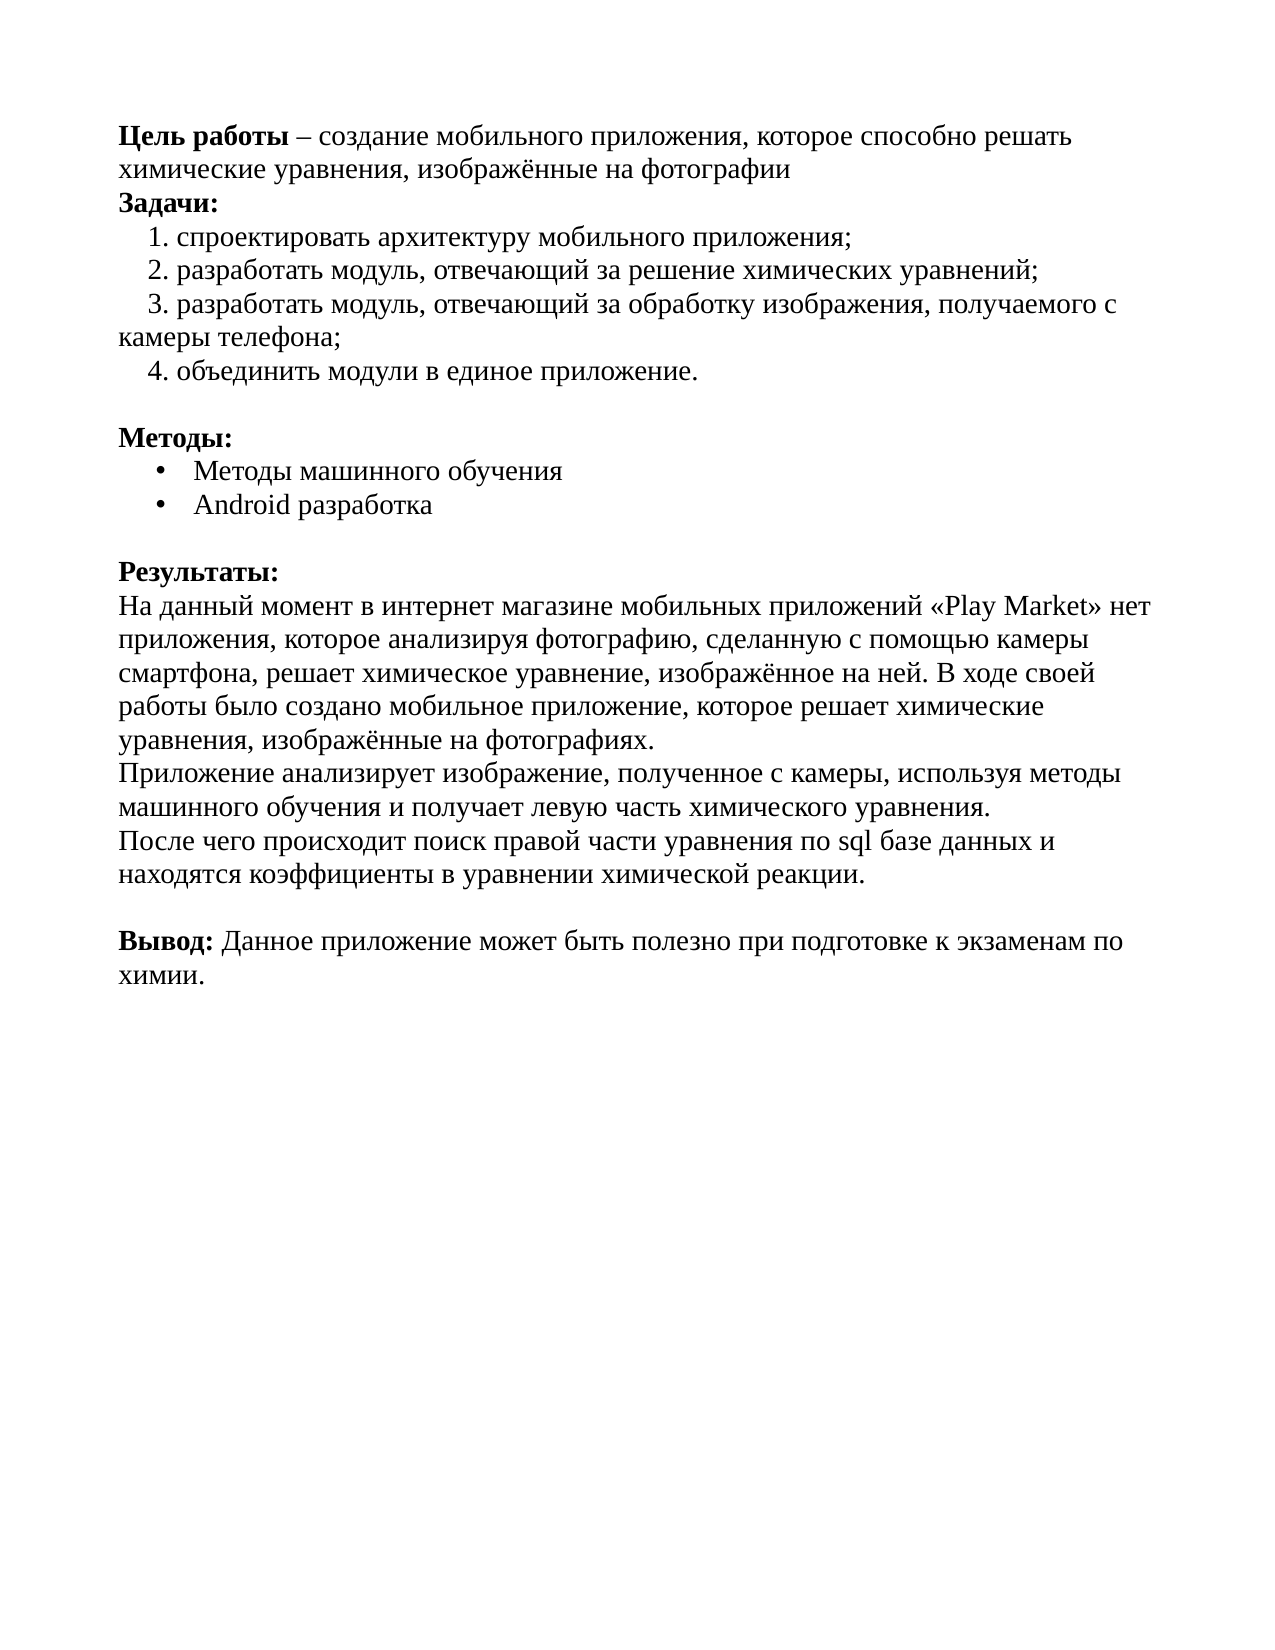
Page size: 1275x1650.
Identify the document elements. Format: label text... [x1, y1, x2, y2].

text 4. объединить модули в единое приложение. [118, 353, 1157, 386]
text Вывод: Данное приложение может быть полезно при подготовке к экзаменам по химии. [118, 923, 1157, 990]
text На данный момент в интернет магазине мобильных приложений «Play Market» нет приложения, которое анализируя фотографию, сделанную с помощью камеры смартфона, решает химическое уравнение, изображённое на ней. В ходе своей работы было создано мобильное приложение, которое решает химические уравнения, изображённые на фотографиях. [118, 588, 1157, 756]
text После чего происходит поиск правой части уравнения по sql базе данных и находятся коэффициенты в уравнении химической реакции. [118, 823, 1157, 890]
text Цель работы – создание мобильного приложения, которое способно решать химические уравнения, изображённые на фотографии [118, 118, 1157, 185]
text Методы: [118, 420, 1157, 453]
text 1. спроектировать архитектуру мобильного приложения; [118, 219, 1157, 252]
list Android разработка [156, 487, 1157, 521]
text Приложение анализирует изображение, полученное с камеры, используя методы машинного обучения и получает левую часть химического уравнения. [118, 756, 1157, 823]
text 2. разработать модуль, отвечающий за решение химических уравнений; [118, 252, 1157, 286]
text Задачи: [118, 185, 1157, 219]
text 3. разработать модуль, отвечающий за обработку изображения, получаемого с камеры телефона; [118, 286, 1157, 353]
list Методы машинного обучения [156, 453, 1157, 487]
text Результаты: [118, 554, 1157, 588]
